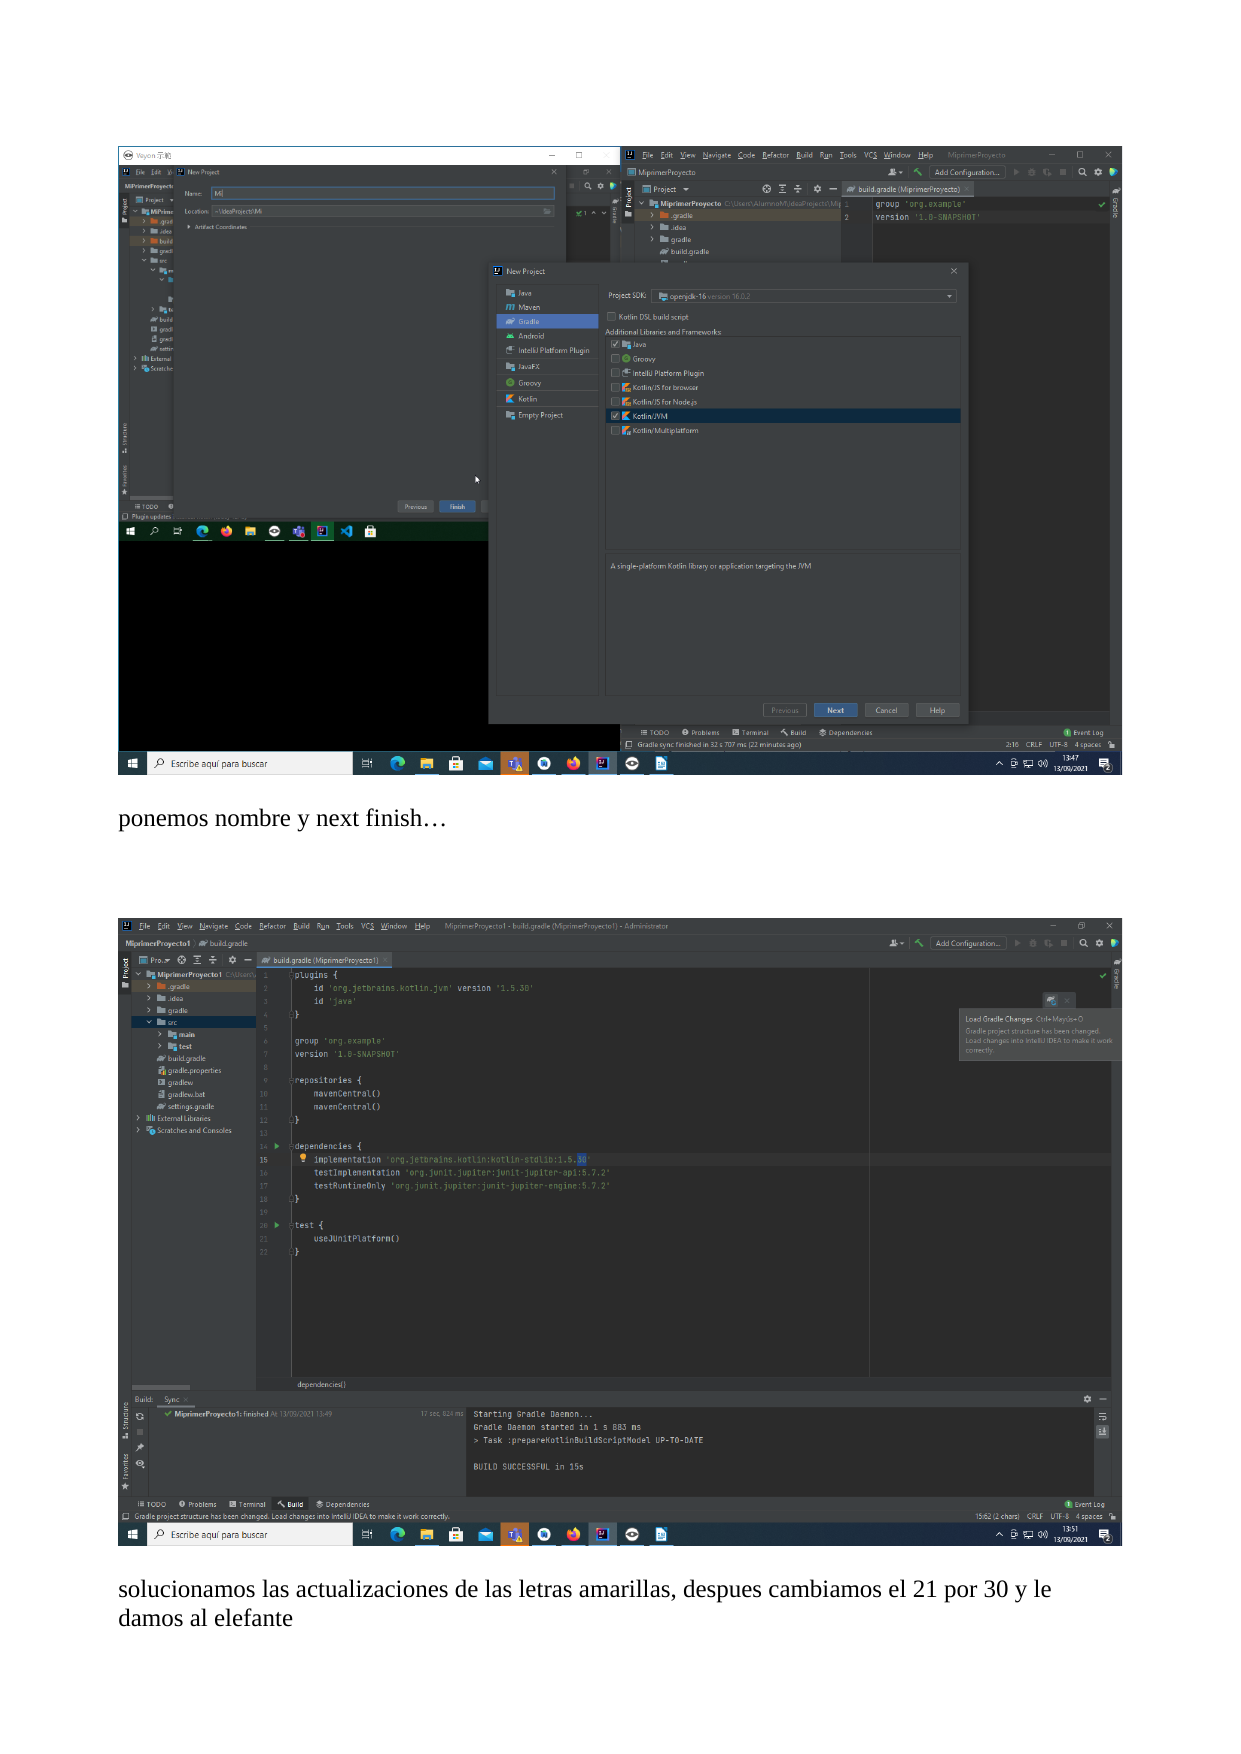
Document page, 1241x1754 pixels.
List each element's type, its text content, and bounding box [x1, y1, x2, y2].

picture [118, 146, 1123, 775]
text solucionamos las actualizaciones de las letras amarillas, despues cambiamos el 21 por 30 y le damos al elefante [118, 1574, 1122, 1632]
picture [118, 918, 1123, 1546]
text ponemos nombre y next finish… [118, 803, 1122, 832]
